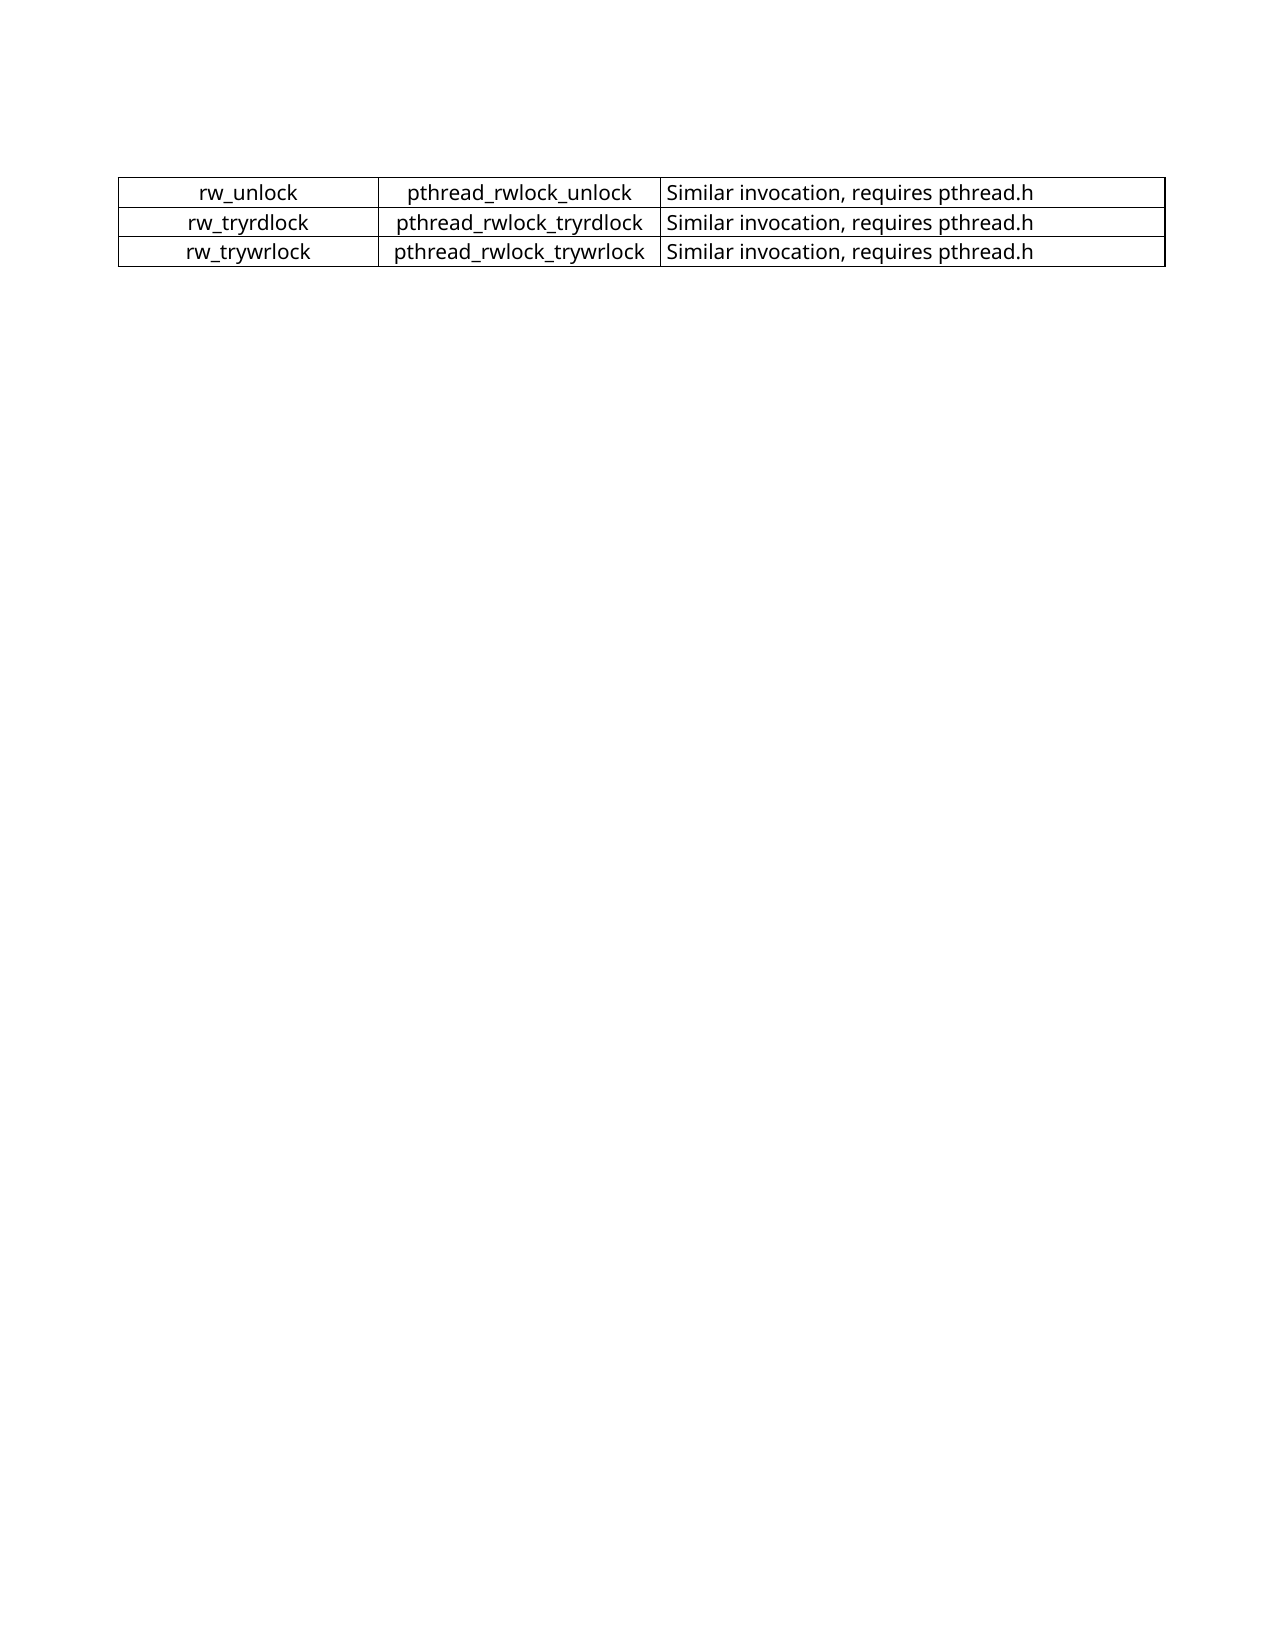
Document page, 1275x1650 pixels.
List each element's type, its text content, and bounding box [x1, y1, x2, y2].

table_cell pthread_rwlock_unlock [379, 178, 660, 207]
table_cell Similar invocation, requires pthread.h [661, 237, 1164, 266]
table_cell Similar invocation, requires pthread.h [661, 178, 1164, 207]
table_cell rw_tryrdlock [119, 208, 378, 236]
table_cell rw_trywrlock [119, 237, 378, 266]
table_cell Similar invocation, requires pthread.h [661, 208, 1164, 236]
table_cell pthread_rwlock_trywrlock [379, 237, 660, 266]
table_cell pthread_rwlock_tryrdlock [379, 208, 660, 236]
table_cell rw_unlock [119, 178, 378, 207]
